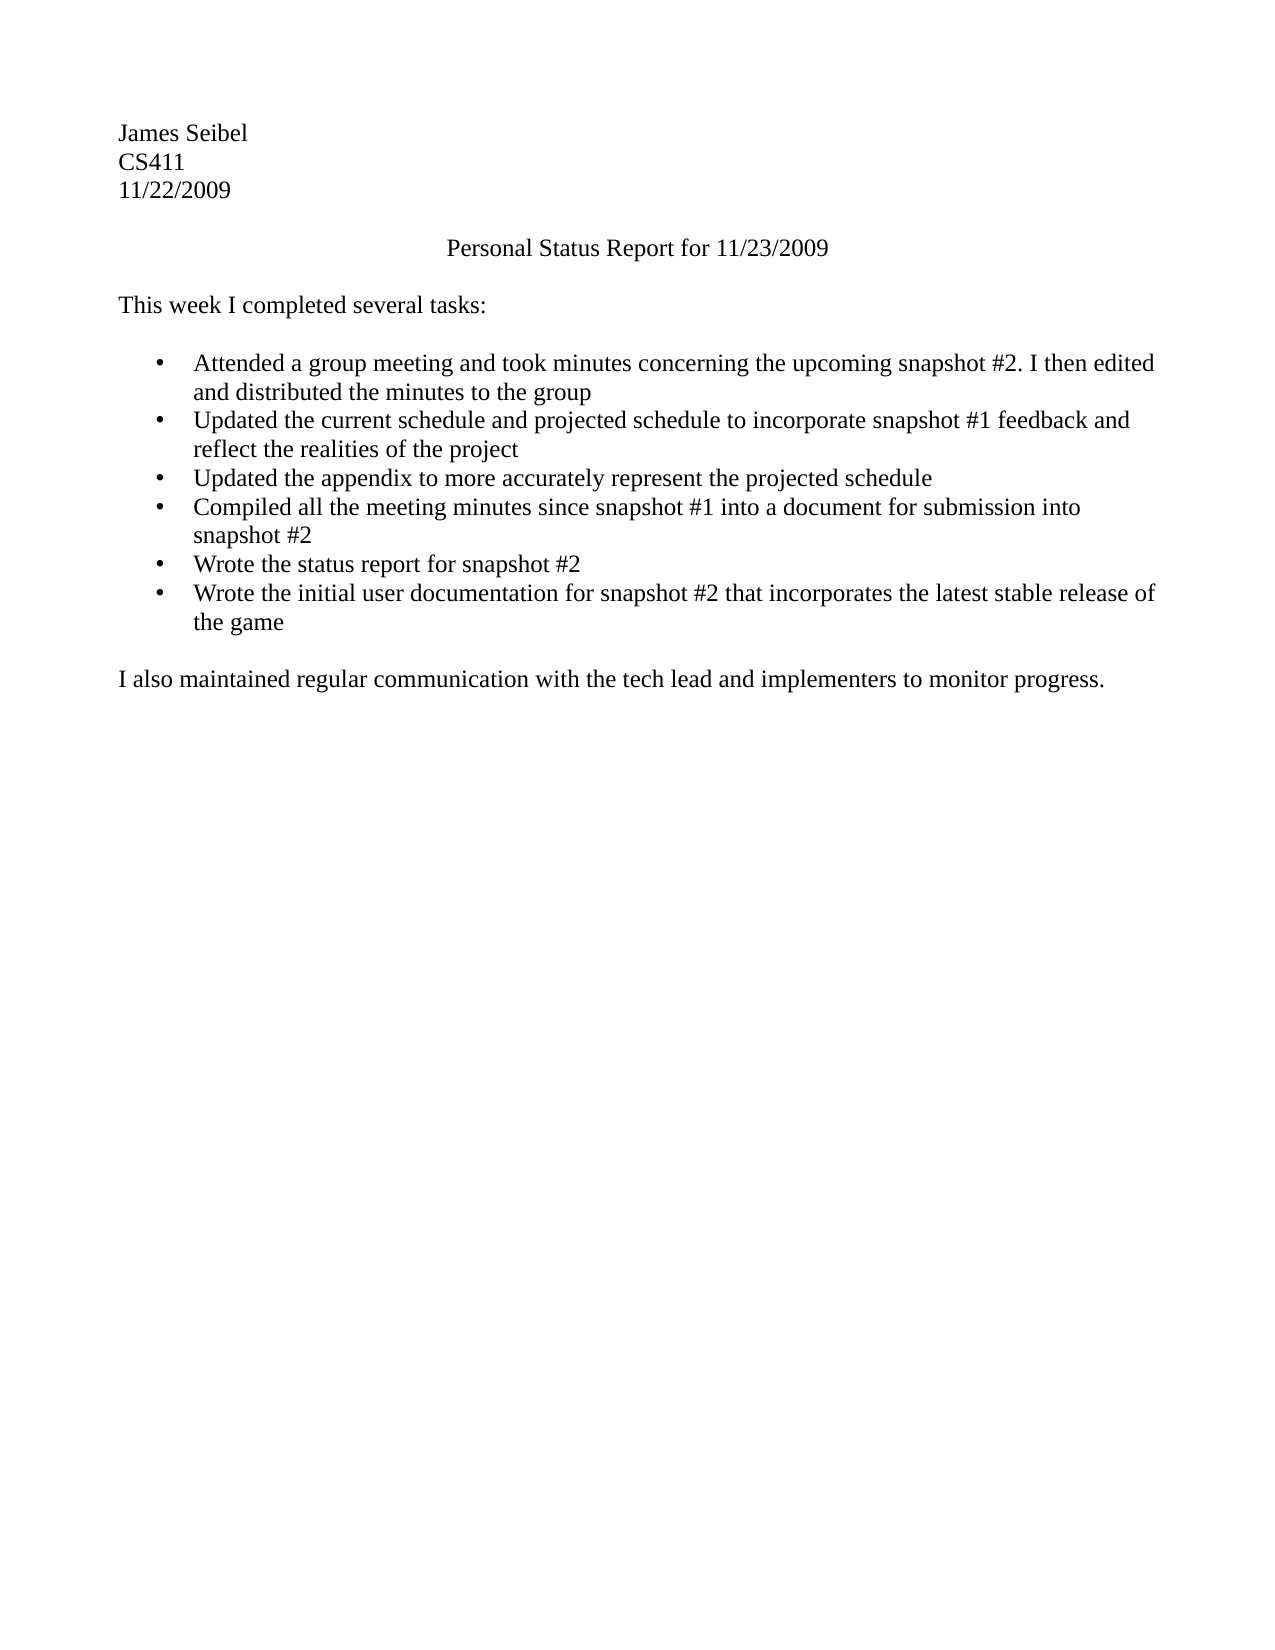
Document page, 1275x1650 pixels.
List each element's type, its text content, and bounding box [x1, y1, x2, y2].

list Updated the appendix to more accurately represent the projected schedule [156, 463, 1157, 492]
text 11/22/2009 [118, 176, 1157, 204]
text I also maintained regular communication with the tech lead and implementers to monitor progress. [118, 664, 1157, 693]
list Wrote the status report for snapshot #2 [156, 549, 1157, 578]
text CS411 [118, 147, 1157, 176]
list Wrote the initial user documentation for snapshot #2 that incorporates the latest stable release of the game [156, 578, 1157, 636]
list Compiled all the meeting minutes since snapshot #1 into a document for submission into snapshot #2 [156, 492, 1157, 549]
text Personal Status Report for 11/23/2009 [118, 233, 1157, 262]
text James Seibel [118, 118, 1157, 147]
list Attended a group meeting and took minutes concerning the upcoming snapshot #2. I then edited and distributed the minutes to the group [156, 348, 1157, 406]
list Updated the current schedule and projected schedule to incorporate snapshot #1 feedback and reflect the realities of the project [156, 406, 1157, 463]
text This week I completed several tasks: [118, 291, 1157, 319]
